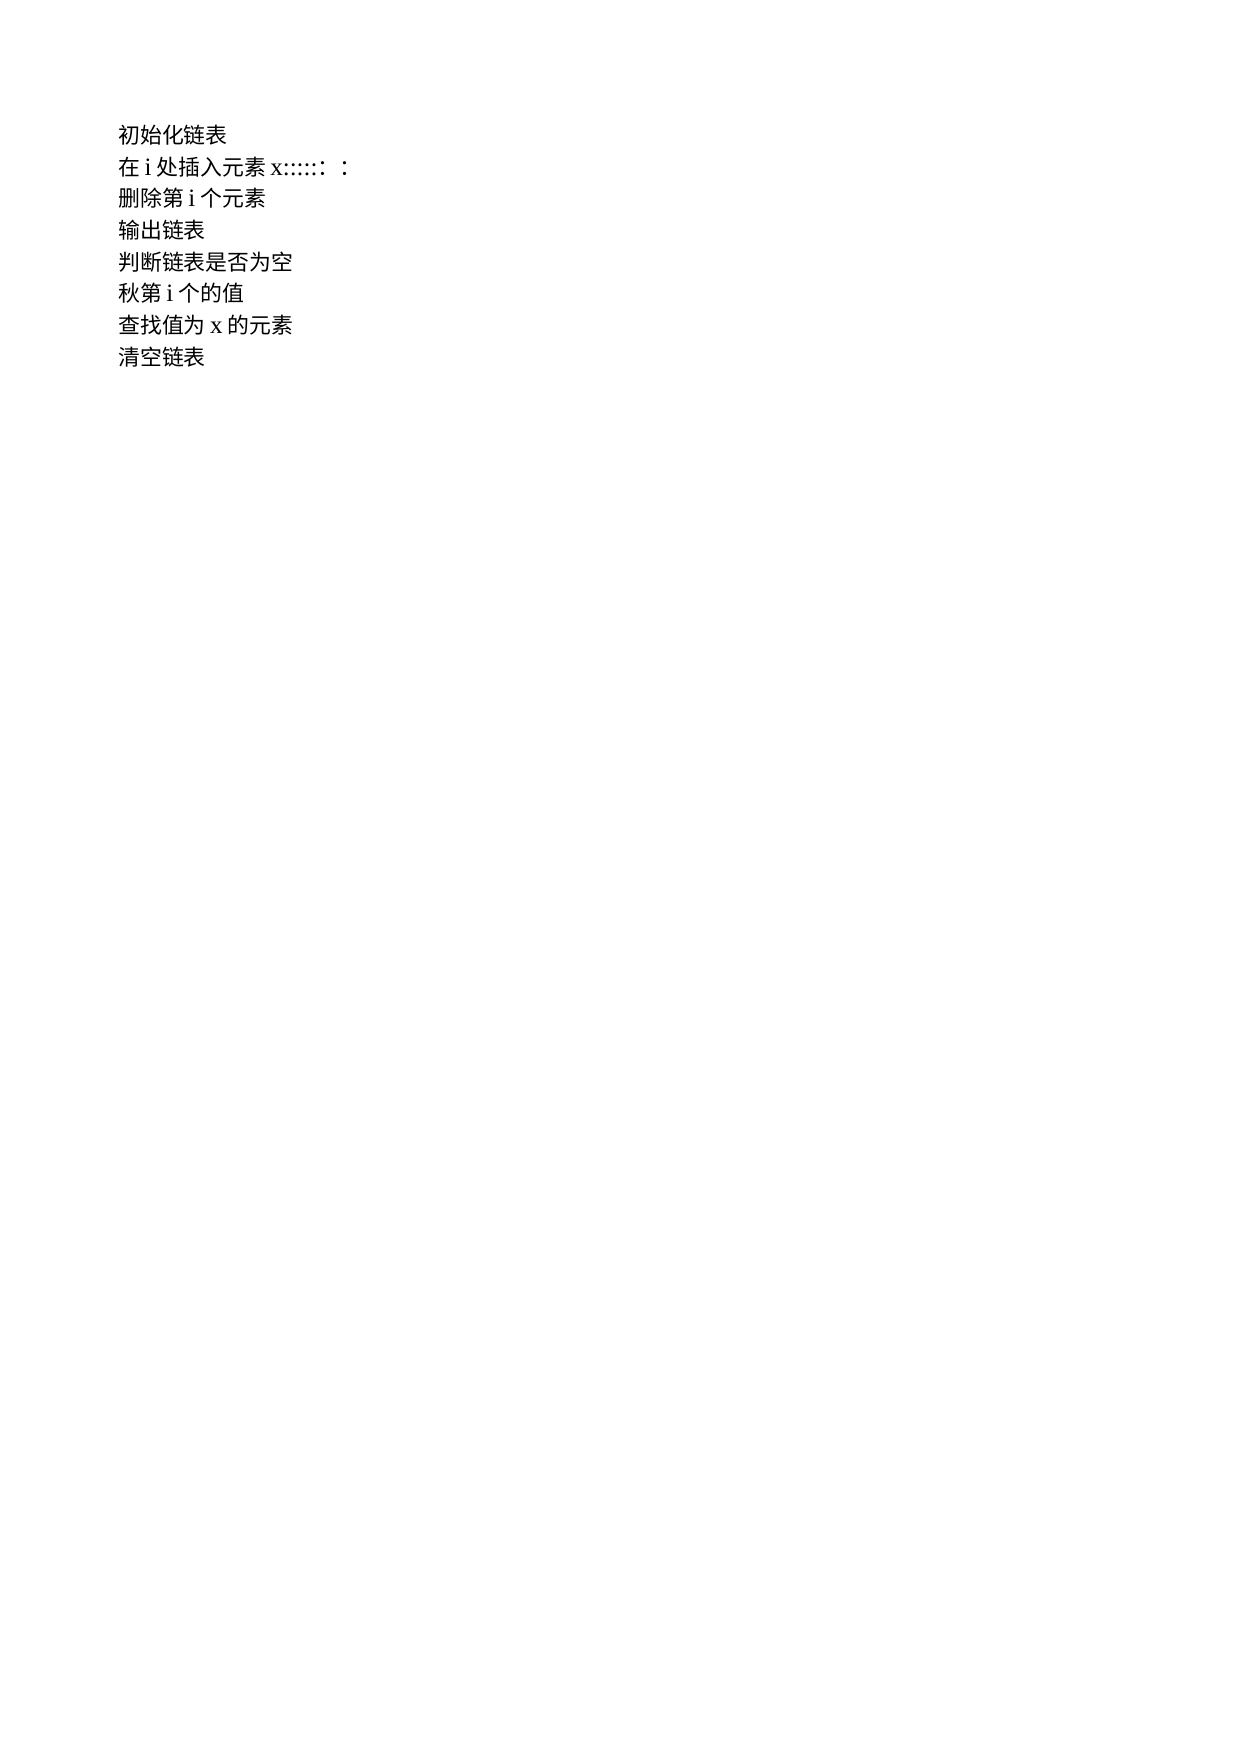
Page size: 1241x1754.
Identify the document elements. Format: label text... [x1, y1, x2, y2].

text 初始化链表 [118, 118, 1122, 150]
text 秋第i个的值 [118, 276, 1122, 308]
text 输出链表 [118, 213, 1122, 245]
text 查找值为x的元素 [118, 308, 1122, 340]
text 在i处插入元素x:::::：： [118, 150, 1122, 181]
text 清空链表 [118, 340, 1122, 371]
text 删除第i个元素 [118, 181, 1122, 213]
text 判断链表是否为空 [118, 245, 1122, 276]
